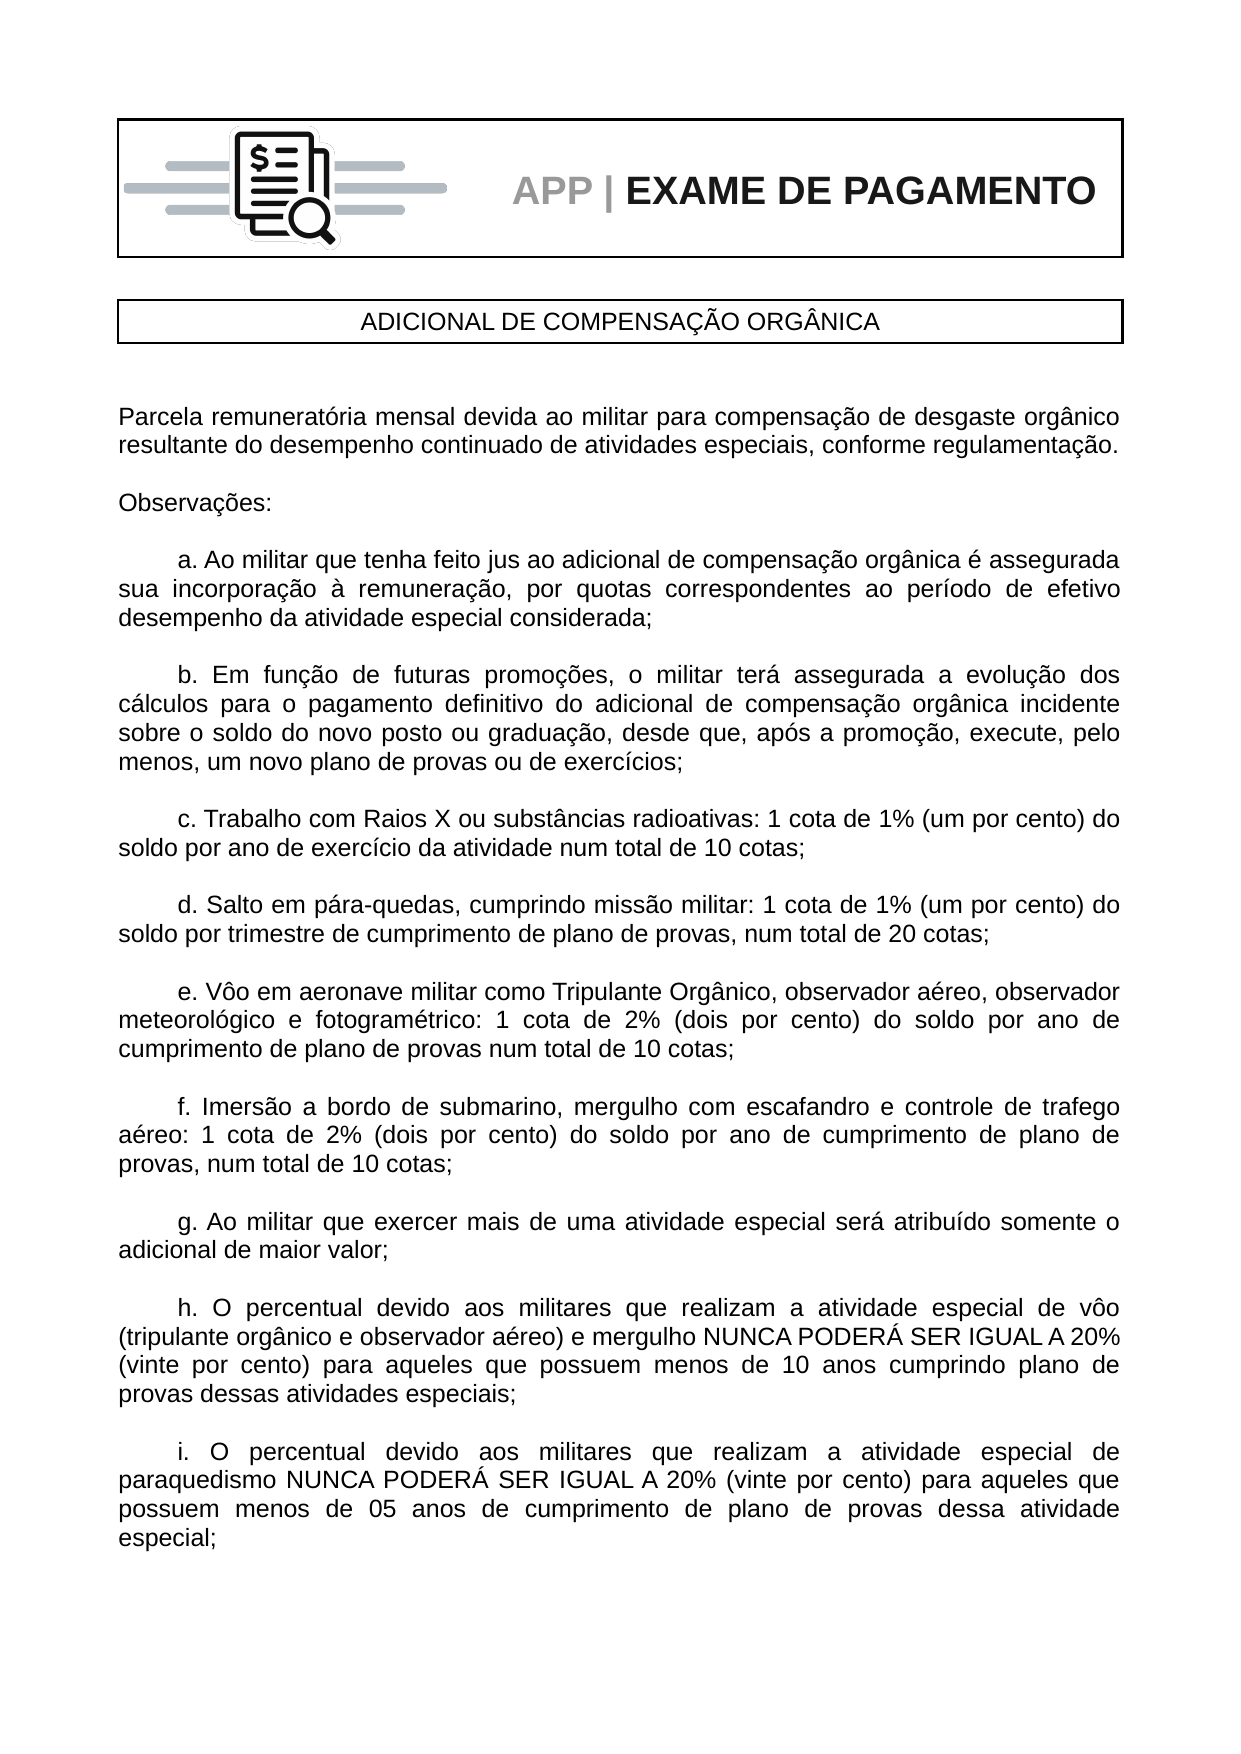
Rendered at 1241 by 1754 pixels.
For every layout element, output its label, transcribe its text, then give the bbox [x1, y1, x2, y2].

table_header [119, 121, 453, 256]
text Parcela remuneratória mensal devida ao militar para compensação de desgaste orgânico resultante do desempenho continuado de atividades especiais, conforme regulamentação. [118, 401, 1122, 459]
text h. O percentual devido aos militares que realizam a atividade especial de vôo (tripulante orgânico e observador aéreo) e mergulho NUNCA PODERÁ SER IGUAL A 20% (vinte por cento) para aqueles que possuem menos de 10 anos cumprindo plano de provas dessas atividades especiais; [118, 1293, 1122, 1408]
text d. Salto em pára-quedas, cumprindo missão militar: 1 cota de 1% (um por cento) do soldo por trimestre de cumprimento de plano de provas, num total de 20 cotas; [118, 890, 1122, 948]
text c. Trabalho com Raios X ou substâncias radioativas: 1 cota de 1% (um por cento) do soldo por ano de exercício da atividade num total de 10 cotas; [118, 804, 1122, 861]
text b. Em função de futuras promoções, o militar terá assegurada a evolução dos cálculos para o pagamento definitivo do adicional de compensação orgânica incidente sobre o soldo do novo posto ou graduação, desde que, após a promoção, execute, pelo menos, um novo plano de provas ou de exercícios; [118, 660, 1122, 775]
text i. O percentual devido aos militares que realizam a atividade especial de paraquedismo NUNCA PODERÁ SER IGUAL A 20% (vinte por cento) para aqueles que possuem menos de 05 anos de cumprimento de plano de provas dessa atividade especial; [118, 1436, 1122, 1551]
table_cell ADICIONAL DE COMPENSAÇÃO ORGÂNICA [119, 301, 1121, 341]
text g. Ao militar que exercer mais de uma atividade especial será atribuído somente o adicional de maior valor; [118, 1206, 1122, 1264]
text a. Ao militar que tenha feito jus ao adicional de compensação orgânica é assegurada sua incorporação à remuneração, por quotas correspondentes ao período de efetivo desempenho da atividade especial considerada; [118, 545, 1122, 631]
picture [123, 126, 447, 250]
table_header APP | EXAME DE PAGAMENTO [453, 121, 1121, 256]
text Observações: [118, 488, 1122, 516]
text e. Vôo em aeronave militar como Tripulante Orgânico, observador aéreo, observador meteorológico e fotogramétrico: 1 cota de 2% (dois por cento) do soldo por ano de cumprimento de plano de provas num total de 10 cotas; [118, 976, 1122, 1063]
table_cell [118, 258, 1123, 298]
text f. Imersão a bordo de submarino, mergulho com escafandro e controle de trafego aéreo: 1 cota de 2% (dois por cento) do soldo por ano de cumprimento de plano de provas, num total de 10 cotas; [118, 1091, 1122, 1178]
